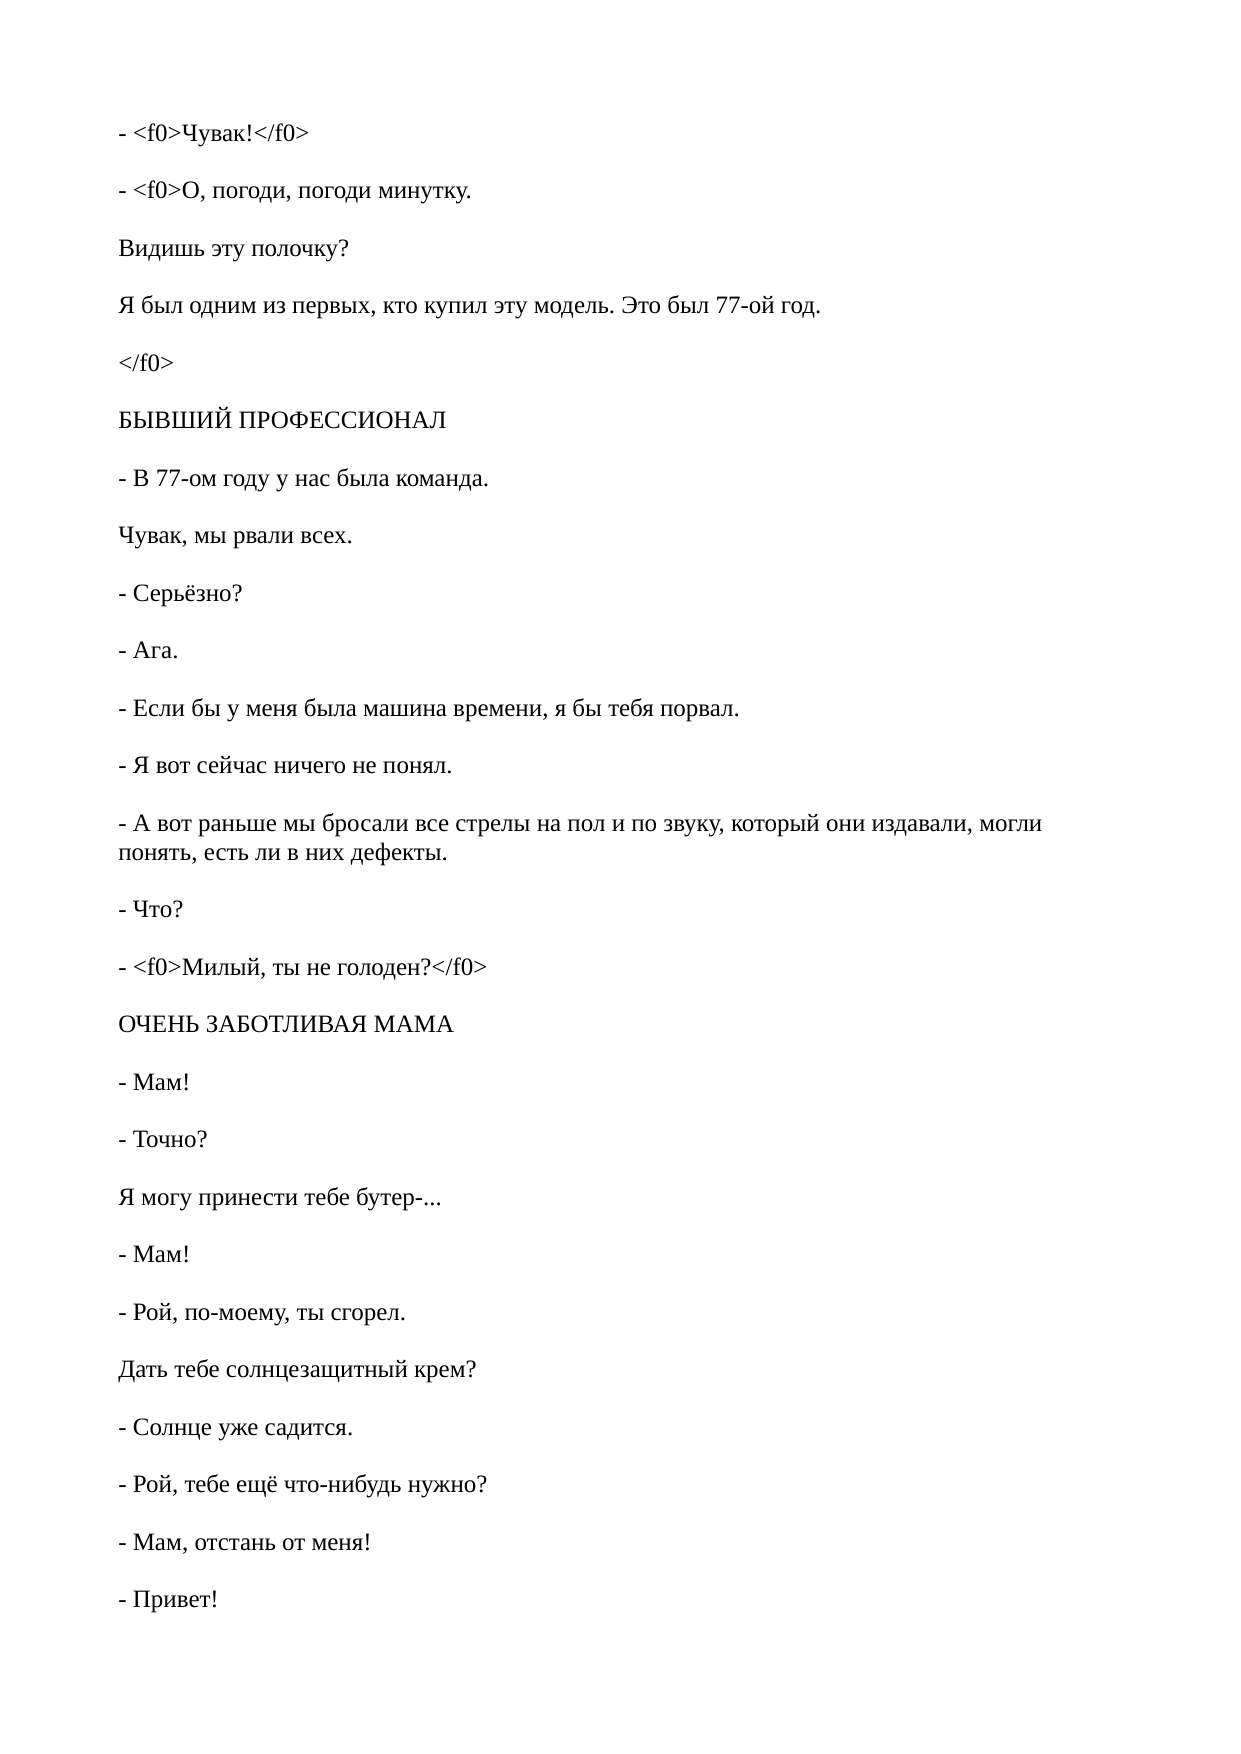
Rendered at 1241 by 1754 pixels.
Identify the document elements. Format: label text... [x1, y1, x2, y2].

text - <f0>Чувак!</f0> [118, 118, 1122, 147]
text </f0> [118, 348, 1122, 377]
text - Рой, по-моему, ты сгорел. [118, 1297, 1122, 1326]
text - <f0>О, погоди, погоди минутку. [118, 176, 1122, 204]
text - Серьёзно? [118, 578, 1122, 607]
text - Рой, тебе ещё что-нибудь нужно? [118, 1469, 1122, 1498]
text Чувак, мы рвали всех. [118, 521, 1122, 549]
text БЫВШИЙ ПРОФЕССИОНАЛ [118, 406, 1122, 434]
text - Ага. [118, 636, 1122, 664]
text Я был одним из первых, кто купил эту модель. Это был 77-ой год. [118, 291, 1122, 319]
text - В 77-ом году у нас была команда. [118, 463, 1122, 492]
text - Мам! [118, 1067, 1122, 1096]
text - Мам! [118, 1239, 1122, 1268]
text - Точно? [118, 1124, 1122, 1153]
text - Я вот сейчас ничего не понял. [118, 751, 1122, 779]
text - Если бы у меня была машина времени, я бы тебя порвал. [118, 693, 1122, 722]
text - Что? [118, 894, 1122, 923]
text - Мам, отстань от меня! [118, 1527, 1122, 1556]
text - А вот раньше мы бросали все стрелы на пол и по звуку, который они издавали, могли понять, есть ли в них дефекты. [118, 808, 1122, 866]
text - Привет! [118, 1584, 1122, 1613]
text - Солнце уже садится. [118, 1412, 1122, 1441]
text Дать тебе солнцезащитный крем? [118, 1354, 1122, 1383]
text - <f0>Милый, ты не голоден?</f0> [118, 952, 1122, 981]
text Я могу принести тебе бутер-... [118, 1182, 1122, 1211]
text ОЧЕНЬ ЗАБОТЛИВАЯ МАМА [118, 1009, 1122, 1038]
text Видишь эту полочку? [118, 233, 1122, 262]
